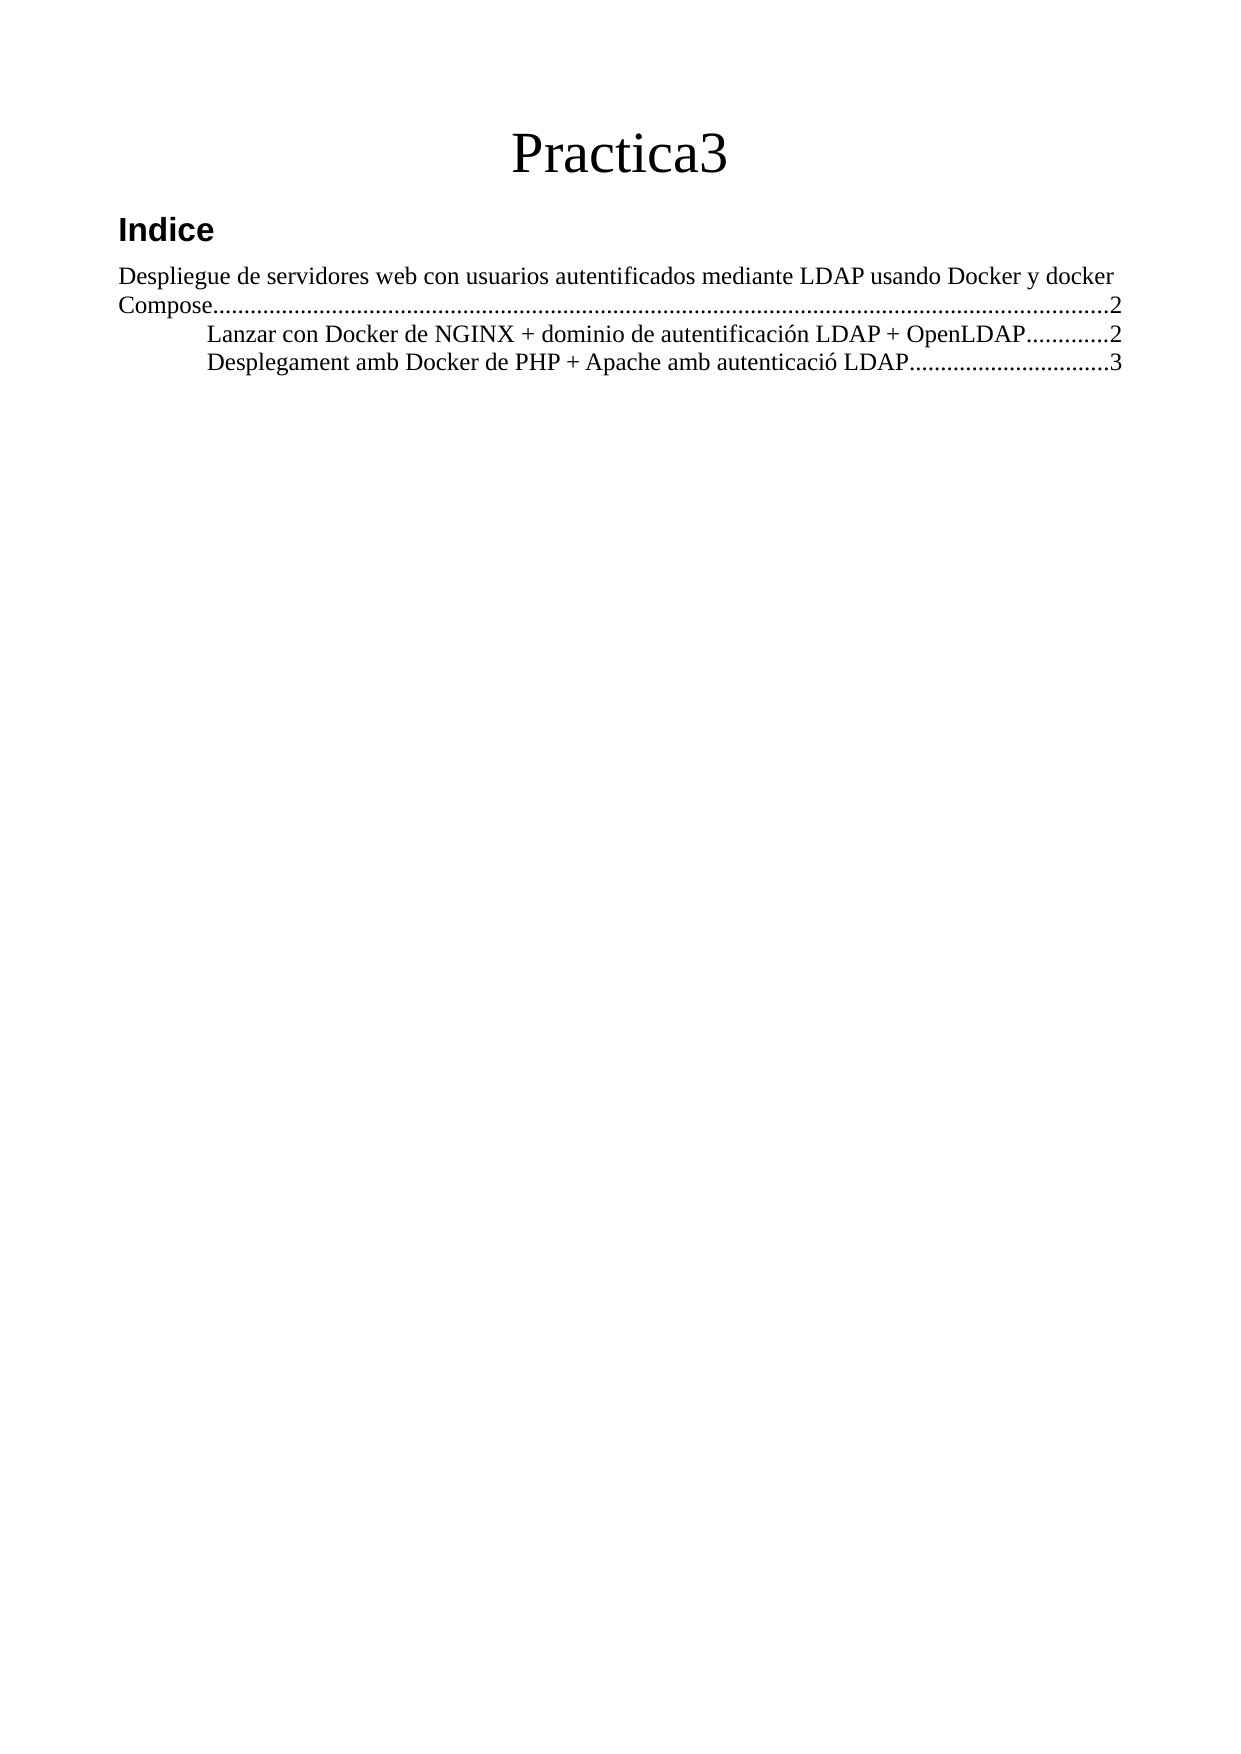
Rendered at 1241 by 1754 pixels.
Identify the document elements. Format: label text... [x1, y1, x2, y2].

text Despliegue de servidores web con usuarios autentificados mediante LDAP usando Docker y docker Compose 2 [118, 261, 1122, 319]
text Desplegament amb Docker de PHP + Apache amb autenticació LDAP 3 [207, 347, 1122, 376]
text Practica3 [118, 118, 1122, 185]
subtitle Indice [118, 210, 1122, 249]
text Lanzar con Docker de NGINX + dominio de autentificación LDAP + OpenLDAP 2 [207, 319, 1122, 347]
